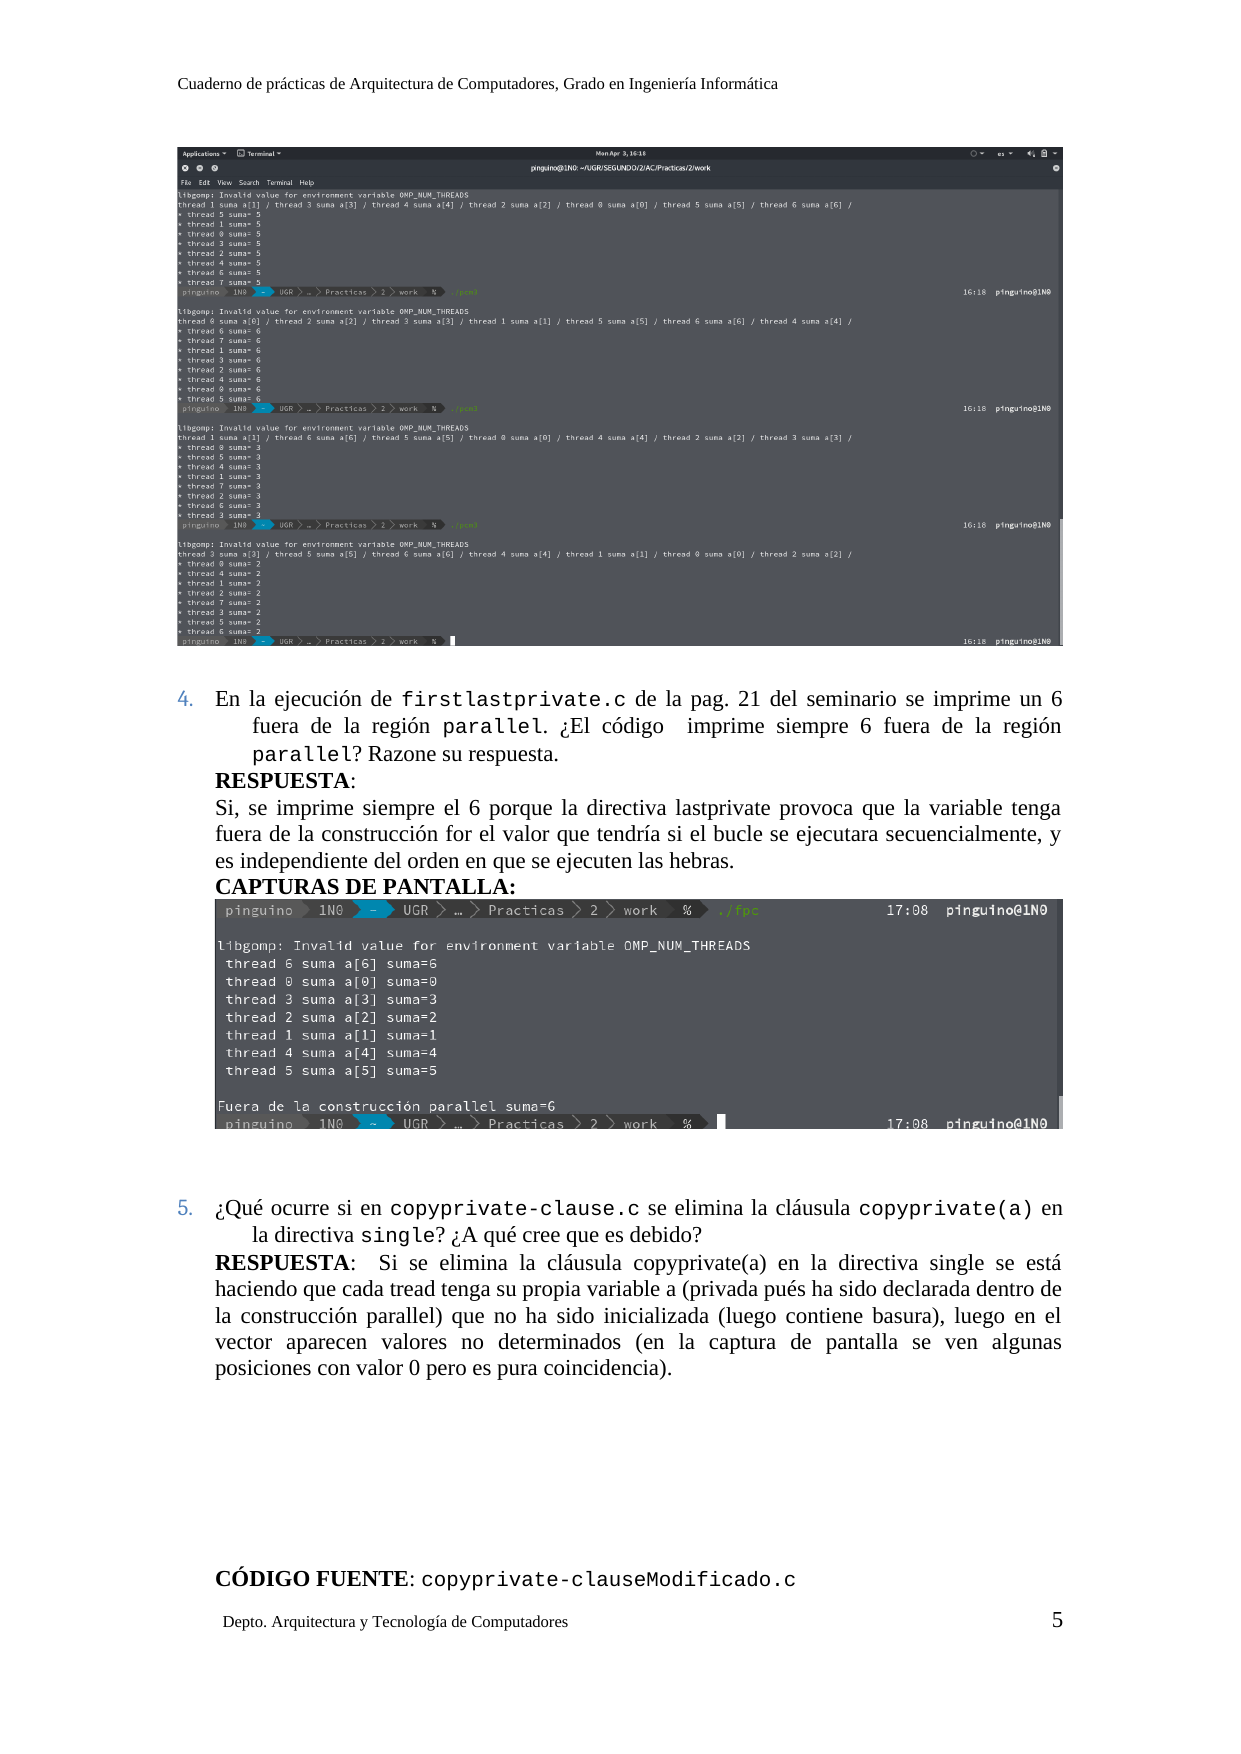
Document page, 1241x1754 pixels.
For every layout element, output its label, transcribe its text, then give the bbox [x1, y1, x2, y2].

picture [177, 147, 1063, 646]
text RESPUESTA: Si se elimina la cláusula copyprivate(a) en la directiva single se está haciendo que cada tread tenga su propia variable a (privada pués ha sido declarada dentro de la construcción parallel) que no ha sido inicializada (luego contiene basura), luego en el vector aparecen valores no determinados (en la captura de pantalla se ven algunas posiciones con valor 0 pero es pura coincidencia). [215, 1249, 1063, 1381]
picture [214, 899, 1063, 1129]
text RESPUESTA: [215, 768, 1063, 794]
text CAPTURAS DE PANTALLA: [215, 873, 1063, 899]
list En la ejecución de firstlastprivate.c de la pag. 21 del seminario se imprime un 6 fuera de la región parallel. ¿El código imprime siempre 6 fuera de la región parallel? Razone su respuesta. [177, 685, 1063, 768]
list ¿Qué ocurre si en copyprivate-clause.c se elimina la cláusula copyprivate(a) en la directiva single? ¿A qué cree que es debido? [177, 1194, 1063, 1249]
text CÓDIGO FUENTE: copyprivate-clauseModificado.c [215, 1565, 1063, 1593]
text Si, se imprime siempre el 6 porque la directiva lastprivate provoca que la variable tenga fuera de la construcción for el valor que tendría si el bucle se ejecutara secuencialmente, y es independiente del orden en que se ejecuten las hebras. [215, 794, 1063, 873]
